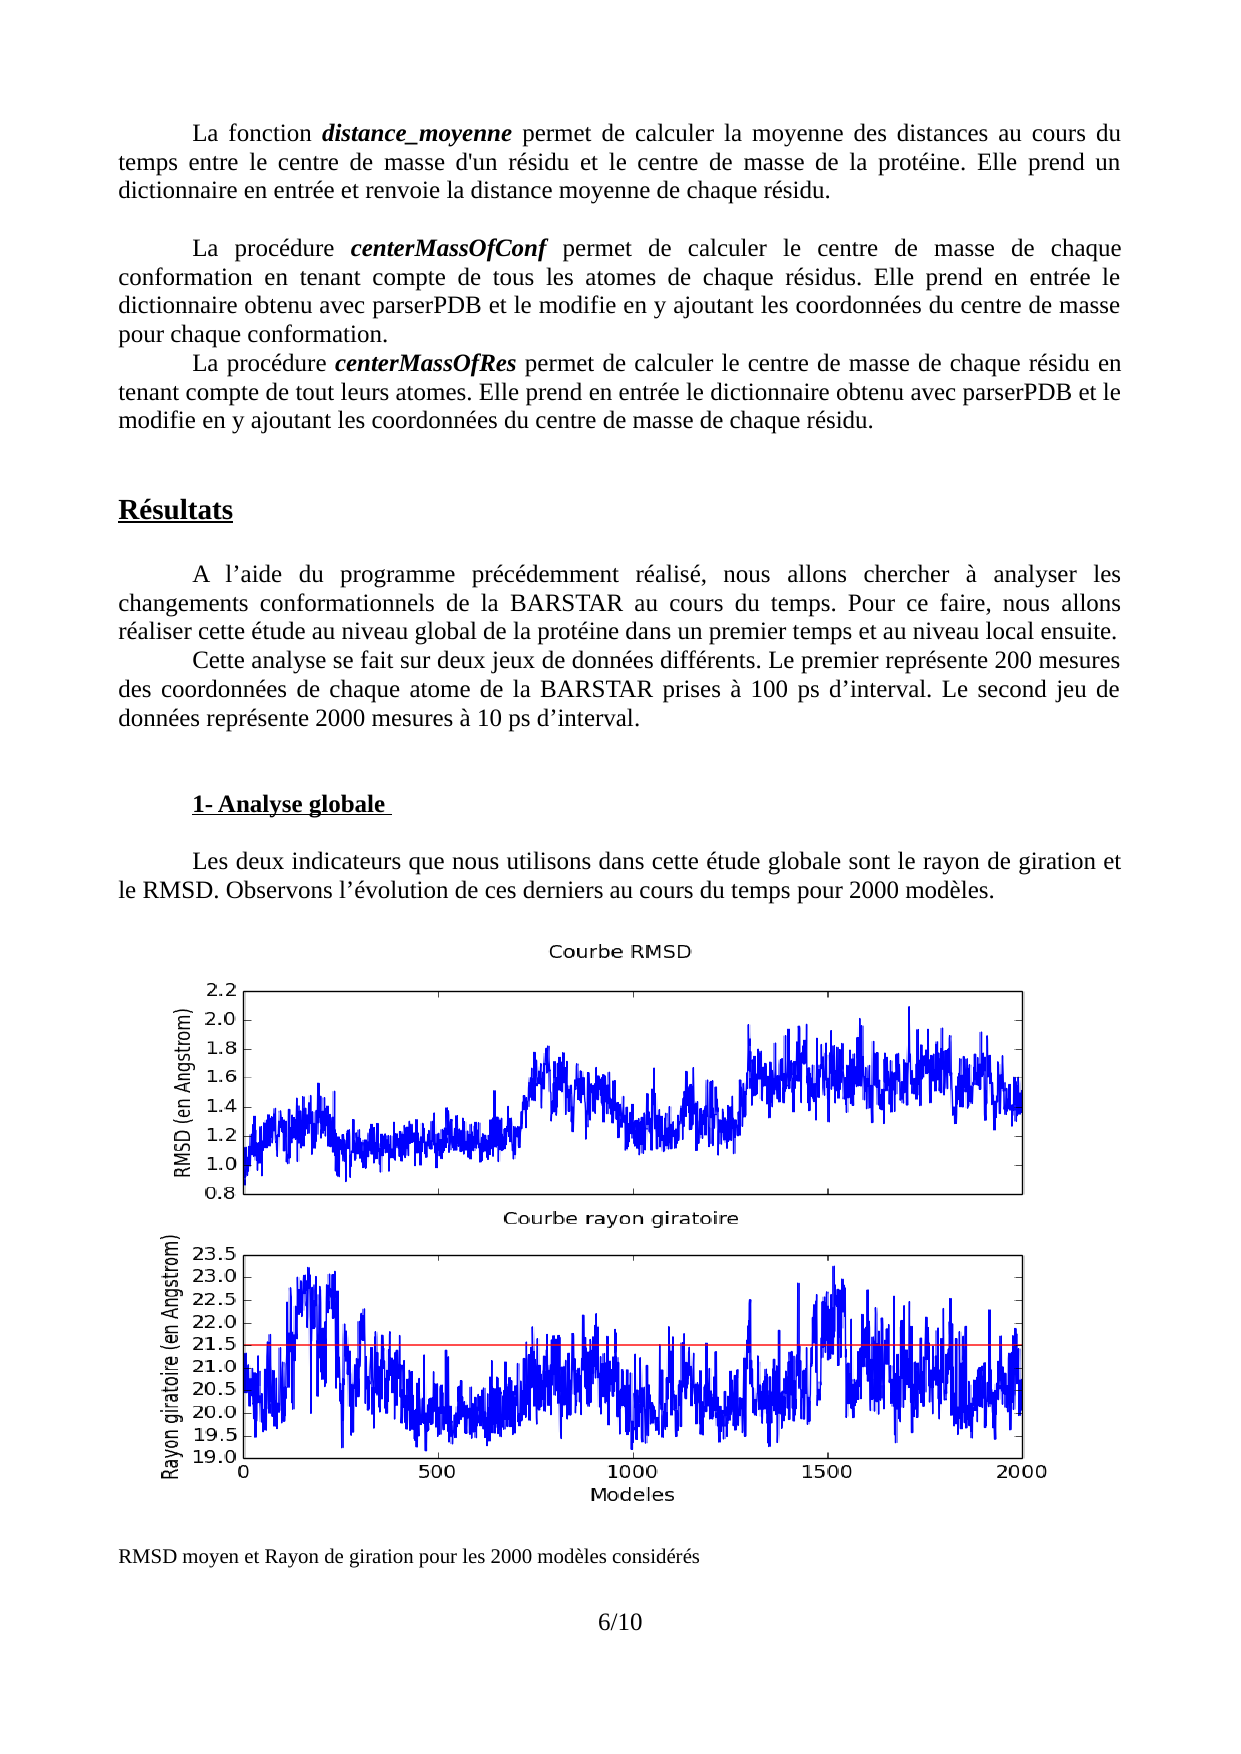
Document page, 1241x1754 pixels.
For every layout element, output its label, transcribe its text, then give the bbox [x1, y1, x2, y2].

text Résultats [118, 492, 1122, 525]
picture [118, 932, 1123, 1516]
text La procédure centerMassOfRes permet de calculer le centre de masse de chaque résidu en tenant compte de tout leurs atomes. Elle prend en entrée le dictionnaire obtenu avec parserPDB et le modifie en y ajoutant les coordonnées du centre de masse de chaque résidu. [118, 348, 1122, 434]
text Cette analyse se fait sur deux jeux de données différents. Le premier représente 200 mesures des coordonnées de chaque atome de la BARSTAR prises à 100 ps d’interval. Le second jeu de données représente 2000 mesures à 10 ps d’interval. [118, 645, 1122, 731]
text La procédure centerMassOfConf permet de calculer le centre de masse de chaque conformation en tenant compte de tous les atomes de chaque résidus. Elle prend en entrée le dictionnaire obtenu avec parserPDB et le modifie en y ajoutant les coordonnées du centre de masse pour chaque conformation. [118, 233, 1122, 348]
text A l’aide du programme précédemment réalisé, nous allons chercher à analyser les changements conformationnels de la BARSTAR au cours du temps. Pour ce faire, nous allons réaliser cette étude au niveau global de la protéine dans un premier temps et au niveau local ensuite. [118, 559, 1122, 645]
text La fonction distance_moyenne permet de calculer la moyenne des distances au cours du temps entre le centre de masse d'un résidu et le centre de masse de la protéine. Elle prend un dictionnaire en entrée et renvoie la distance moyenne de chaque résidu. [118, 118, 1122, 204]
text Les deux indicateurs que nous utilisons dans cette étude globale sont le rayon de giration et le RMSD. Observons l’évolution de ces derniers au cours du temps pour 2000 modèles. [118, 846, 1122, 904]
text 1- Analyse globale [118, 789, 1122, 818]
text RMSD moyen et Rayon de giration pour les 2000 modèles considérés [118, 1544, 1122, 1568]
